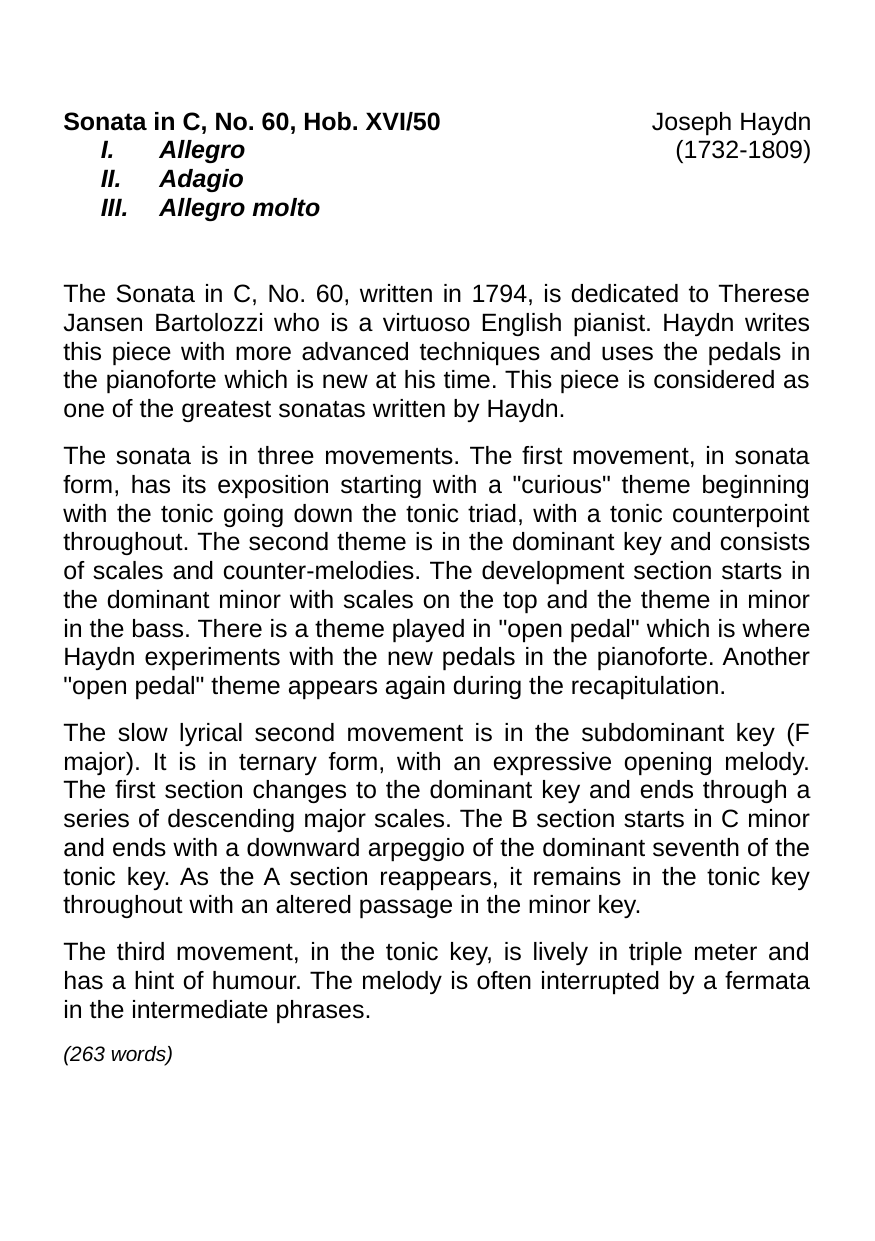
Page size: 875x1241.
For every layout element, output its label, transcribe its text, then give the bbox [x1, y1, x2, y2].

list Adagio [101, 164, 811, 193]
list Allegro molto [101, 193, 811, 222]
text The sonata is in three movements. The first movement, in sonata form, has its exposition starting with a "curious" theme beginning with the tonic going down the tonic triad, with a tonic counterpoint throughout. The second theme is in the dominant key and consists of scales and counter-melodies. The development section starts in the dominant minor with scales on the top and the theme in minor in the bass. There is a theme played in "open pedal" which is where Haydn experiments with the new pedals in the pianoforte. Another "open pedal" theme appears again during the recapitulation. [63, 441, 811, 700]
text The slow lyrical second movement is in the subdominant key (F major). It is in ternary form, with an expressive opening melody. The first section changes to the dominant key and ends through a series of descending major scales. The B section starts in C minor and ends with a downward arpeggio of the dominant seventh of the tonic key. As the A section reappears, it remains in the tonic key throughout with an altered passage in the minor key. [63, 718, 811, 919]
text Sonata in C, No. 60, Hob. XVI/50 Joseph Haydn [63, 107, 811, 136]
list Allegro (1732-1809) [101, 136, 811, 164]
text (263 words) [63, 1041, 811, 1065]
text The third movement, in the tonic key, is lively in triple meter and has a hint of humour. The melody is often interrupted by a fermata in the intermediate phrases. [63, 937, 811, 1023]
text The Sonata in C, No. 60, written in 1794, is dedicated to Therese Jansen Bartolozzi who is a virtuoso English pianist. Haydn writes this piece with more advanced techniques and uses the pedals in the pianoforte which is new at his time. This piece is considered as one of the greatest sonatas written by Haydn. [63, 279, 811, 423]
